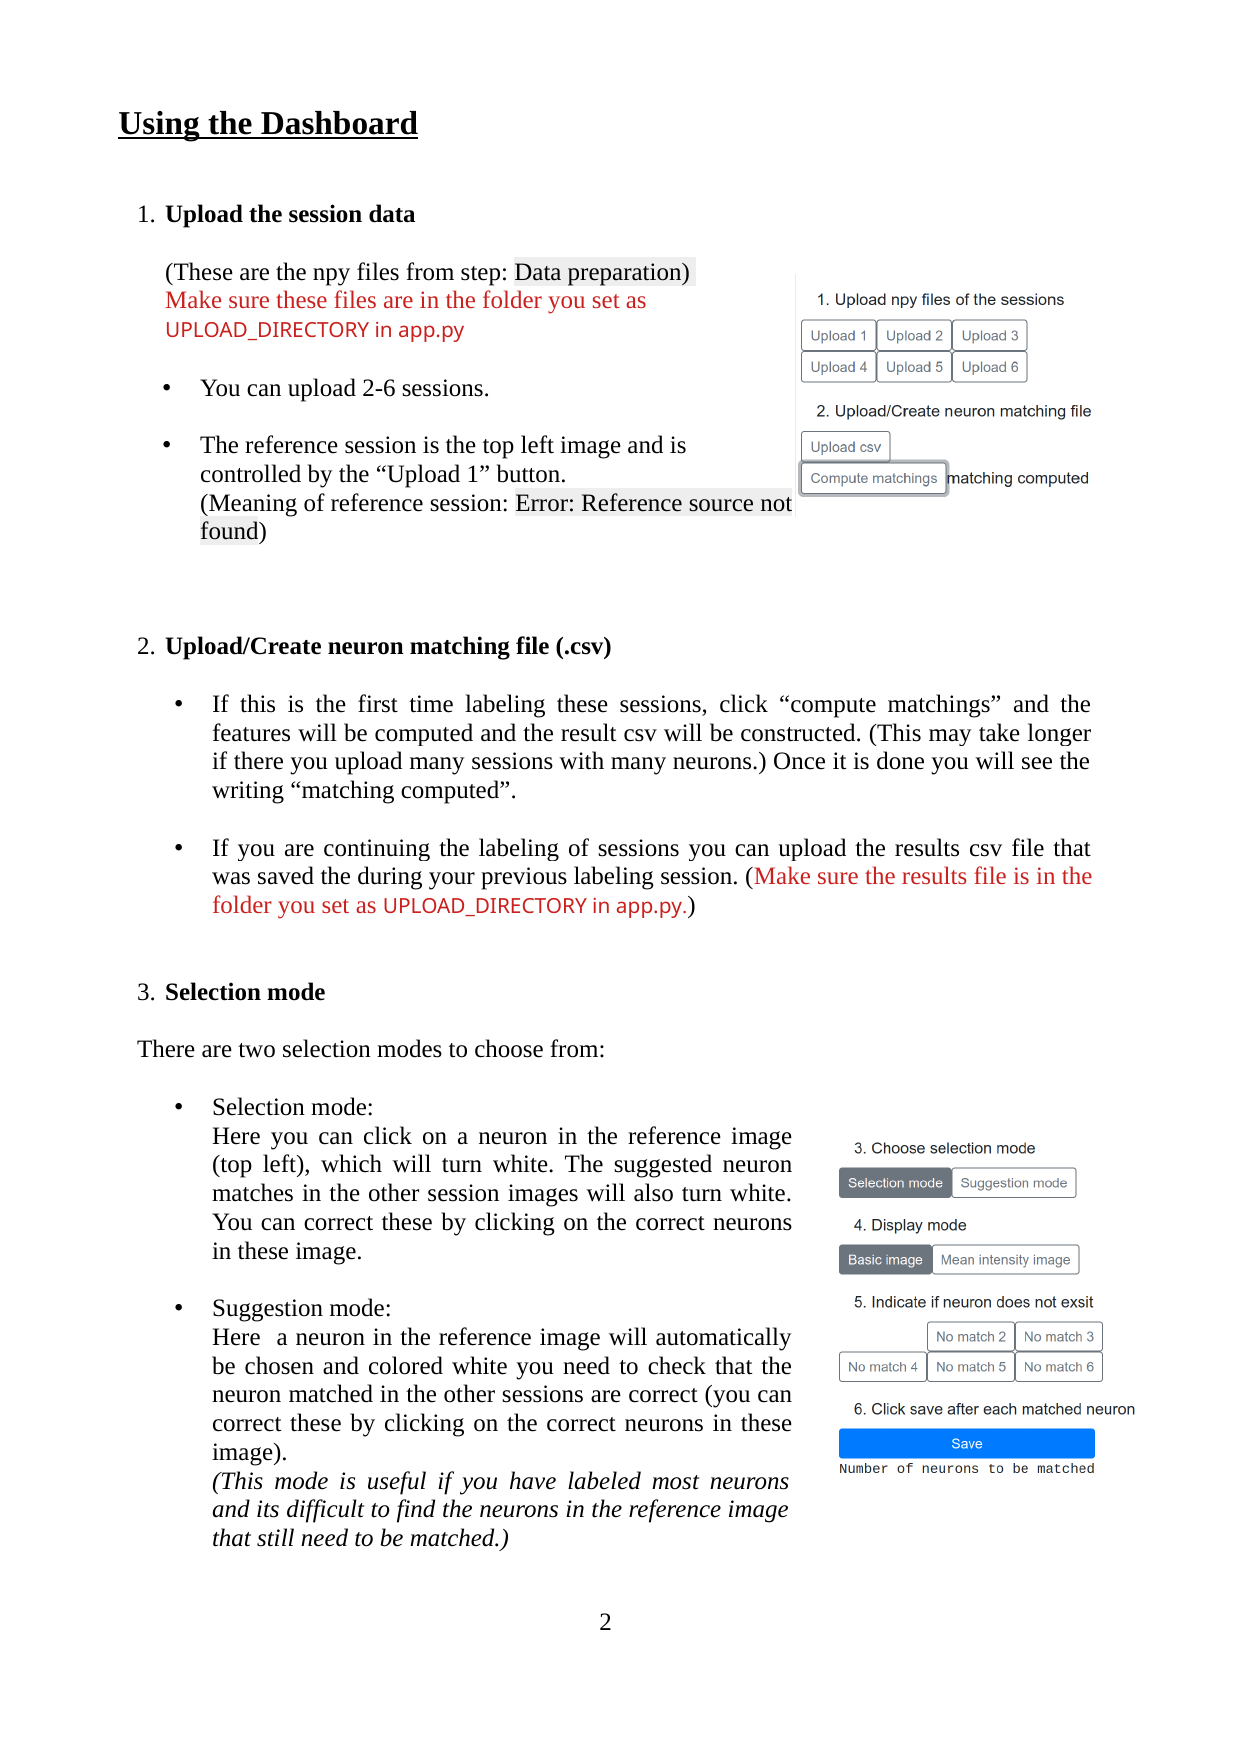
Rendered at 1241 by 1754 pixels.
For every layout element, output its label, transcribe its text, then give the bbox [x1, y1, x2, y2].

text There are two selection modes to choose from: [137, 1034, 1093, 1063]
picture [1111, 1353, 1144, 1499]
list If this is the first time labeling these sessions, click “compute matchings” and the features will be computed and the result csv will be constructed. (This may take longer if there you upload many sessions with many neurons.) Once it is done you will see the writing “matching computed”. [174, 689, 1093, 804]
list Make sure these files are in the folder you set as UPLOAD_DIRECTORY in app.py [137, 286, 792, 344]
list Upload/Create neuron matching file (.csv) [137, 631, 1093, 689]
list [795, 373, 1093, 430]
list Here you can click on a neuron in the reference image (top left), which will turn white. The suggested neuron matches in the other session images will also turn white. You can correct these by clicking on the correct neurons in these image. [174, 1121, 793, 1264]
list [795, 430, 1093, 488]
list The reference session is the top left image and is controlled by the “Upload 1” button. [162, 430, 792, 488]
list [795, 286, 1093, 344]
list Here a neuron in the reference image will automatically be chosen and colored white you need to check that the neuron matched in the other sessions are correct (you can correct these by clicking on the correct neurons in these image). (This mode is useful if you have labeled most neurons and its difficult to find the neurons in the reference image that still need to be matched.) [174, 1322, 793, 1552]
picture [1069, 274, 1104, 342]
list Suggestion mode: [174, 1293, 793, 1322]
list [832, 1124, 1147, 1502]
list Upload the session data [137, 199, 1093, 228]
list (These are the npy files from step: Data preparation) [137, 257, 1107, 519]
list Selection mode [137, 977, 1093, 1006]
list (Meaning of reference session: Error: Reference source not found) [162, 488, 1093, 545]
list If you are continuing the labeling of sessions you can upload the results csv file that was saved the during your previous labeling session. (Make sure the results file is in the folder you set as UPLOAD_DIRECTORY in app.py.) [174, 833, 1093, 919]
list Selection mode: [174, 1092, 1093, 1121]
list You can upload 2-6 sessions. [162, 373, 792, 430]
text Using the Dashboard [118, 103, 1093, 142]
